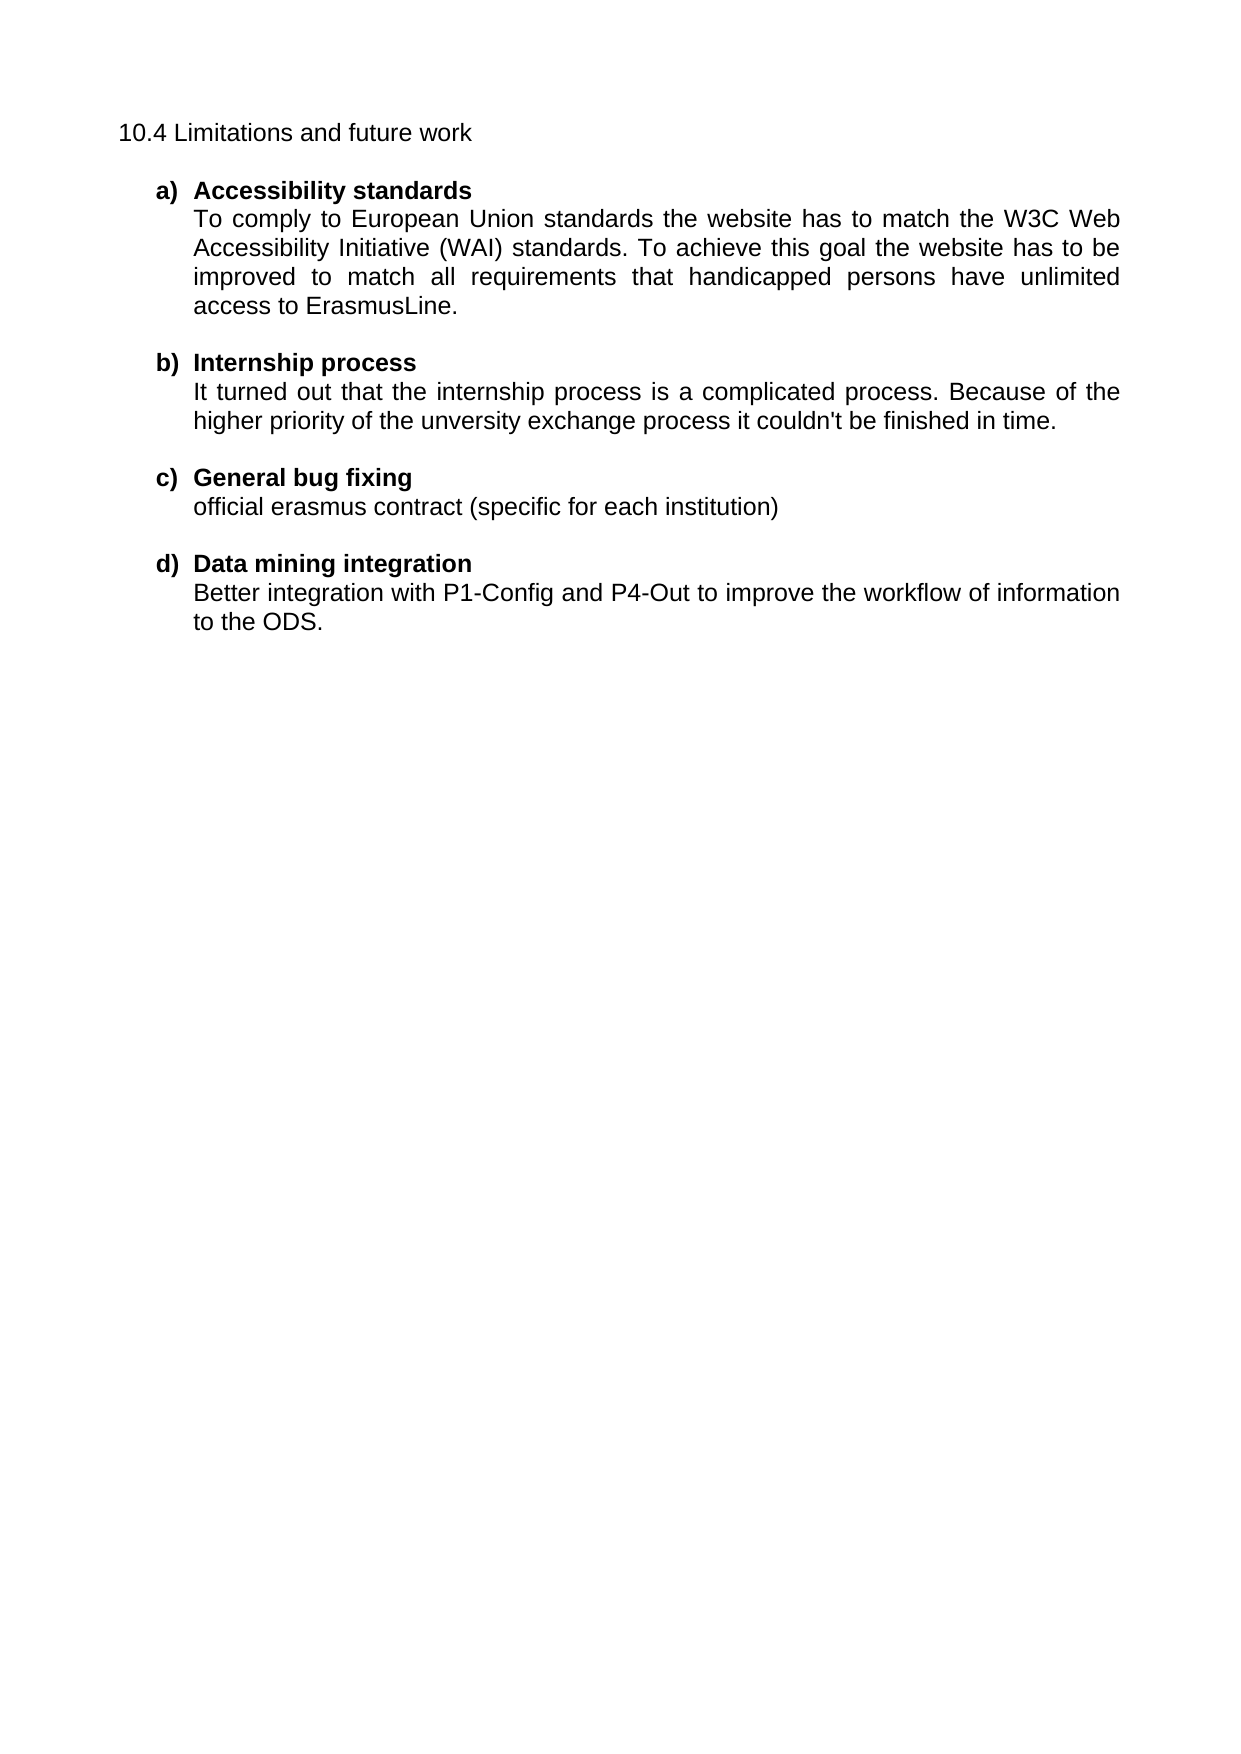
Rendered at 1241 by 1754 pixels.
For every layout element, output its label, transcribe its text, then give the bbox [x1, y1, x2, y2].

list It turned out that the internship process is a complicated process. Because of the higher priority of the unversity exchange process it couldn't be finished in time. [156, 377, 1122, 434]
list General bug fixing [156, 463, 1122, 492]
list Data mining integration [156, 549, 1122, 578]
list Internship process [156, 348, 1122, 377]
list To comply to European Union standards the website has to match the W3C Web Accessibility Initiative (WAI) standards. To achieve this goal the website has to be improved to match all requirements that handicapped persons have unlimited access to ErasmusLine. [156, 204, 1122, 319]
list official erasmus contract (specific for each institution) [156, 492, 1122, 521]
list Better integration with P1-Config and P4-Out to improve the workflow of information to the ODS. [156, 578, 1122, 636]
list Accessibility standards [156, 176, 1122, 204]
text 10.4 Limitations and future work [118, 118, 1122, 147]
